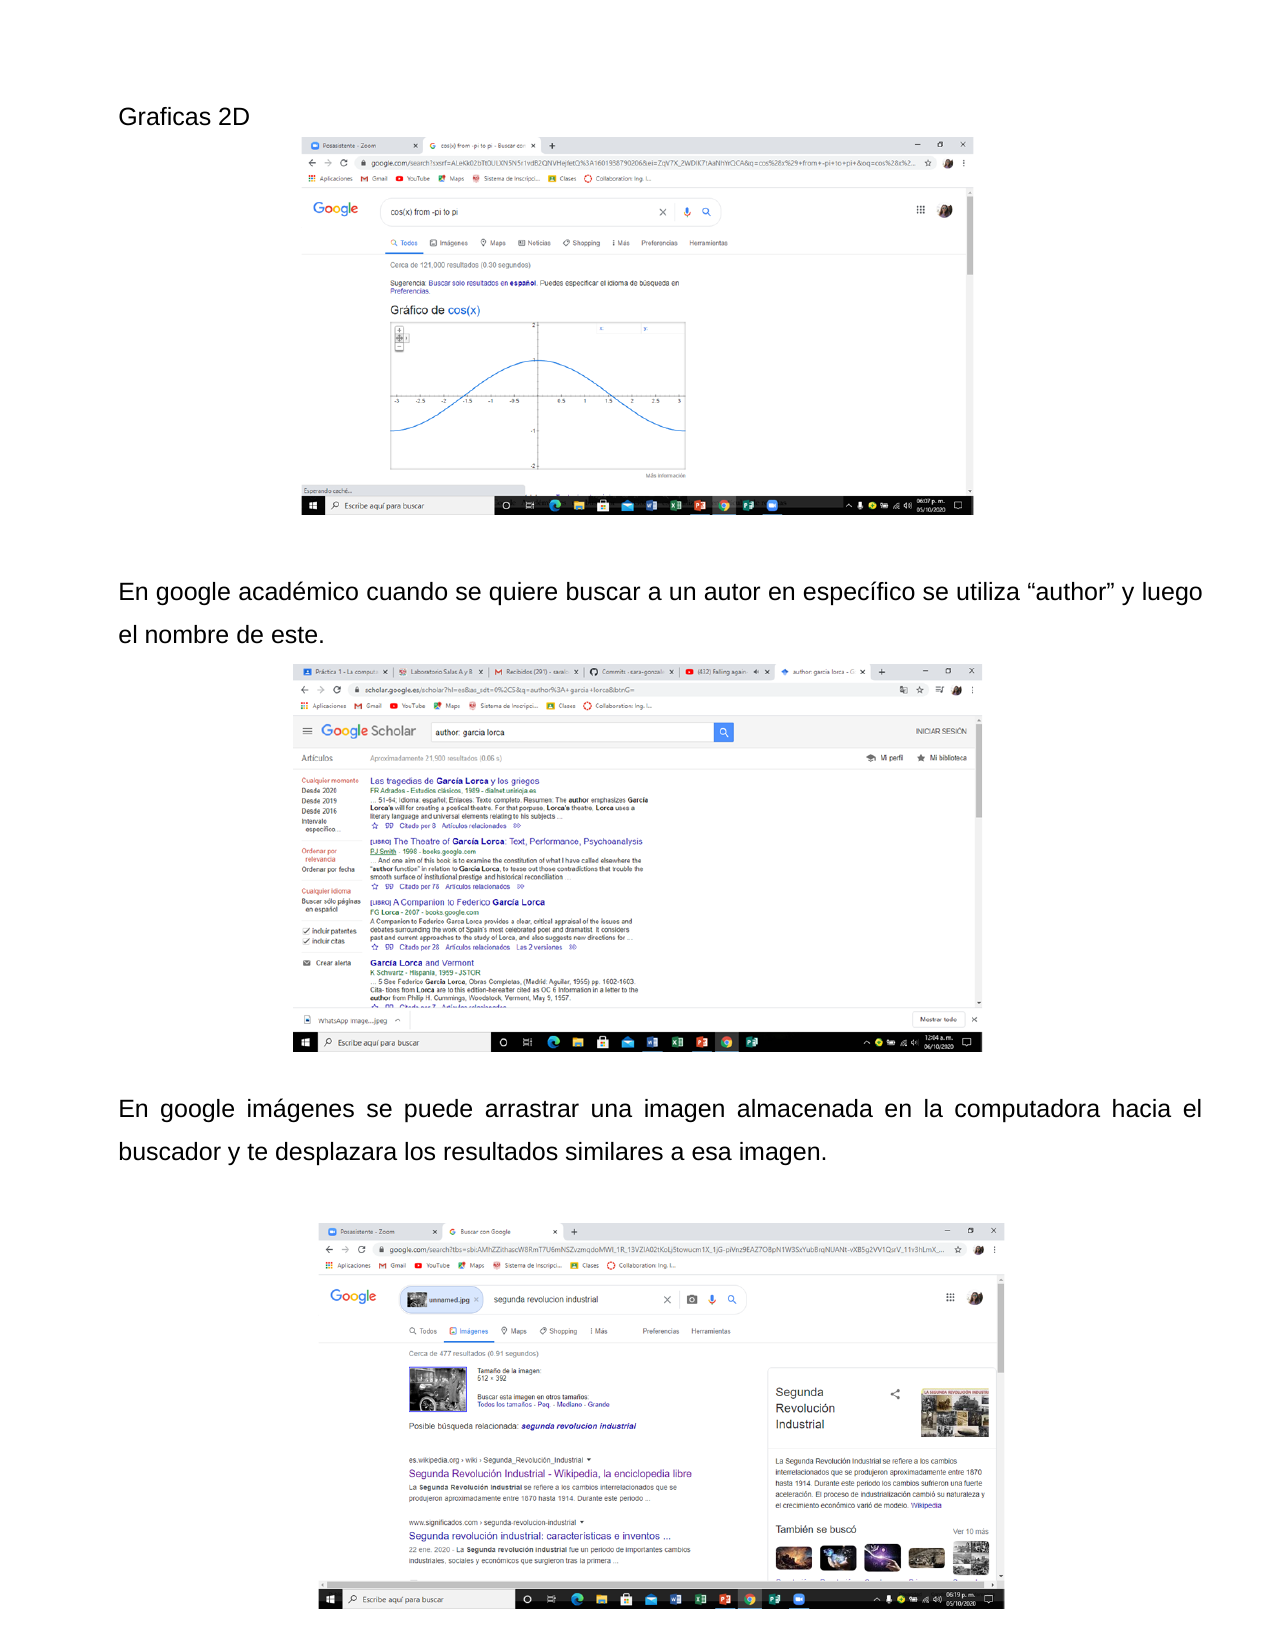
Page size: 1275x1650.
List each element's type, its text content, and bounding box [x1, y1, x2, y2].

text En google académico cuando se quiere buscar a un autor en específico se utiliza “author” y luego el nombre de este. [118, 577, 1205, 648]
text En google imágenes se puede arrastrar una imagen almacenada en la computadora hacia el buscador y te desplazara los resultados similares a esa imagen. [118, 1094, 1205, 1166]
text Graficas 2D [118, 102, 1205, 131]
